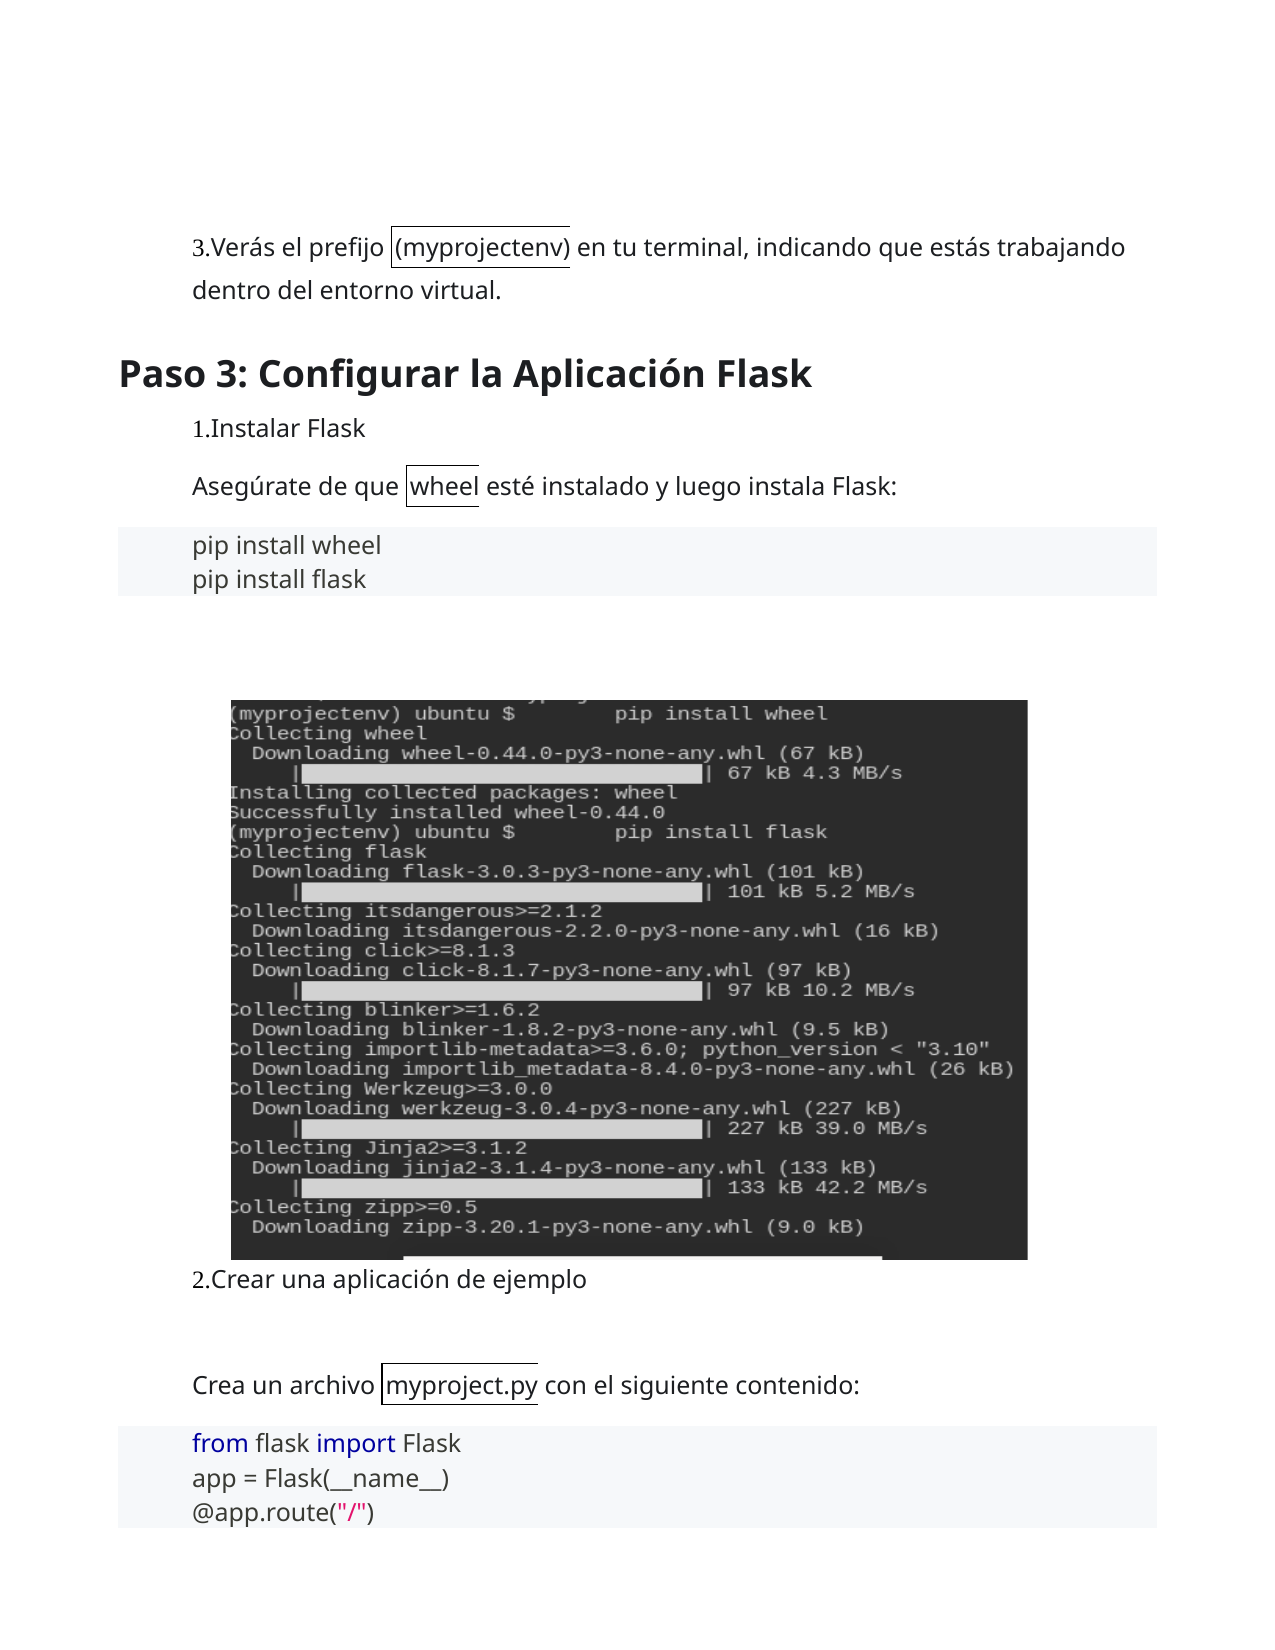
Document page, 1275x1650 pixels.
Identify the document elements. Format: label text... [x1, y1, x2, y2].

list pip install flask [118, 561, 1157, 596]
list myproject.py con el siguiente contenido: [383, 1363, 1157, 1405]
list Instalar Flask [118, 411, 1157, 445]
list Verás el prefijo (myprojectenv) en tu terminal, indicando que estás trabajando dentro del entorno virtual. [118, 226, 1157, 307]
picture [231, 700, 1028, 1260]
list Asegúrate de que wheel esté instalado y luego instala Flask: [118, 464, 1157, 507]
list from flask import Flask [118, 1426, 1157, 1460]
list @app.route("/") [118, 1494, 1157, 1528]
list Crear una aplicación de ejemplo [118, 1262, 1157, 1296]
subtitle Paso 3: Configurar la Aplicación Flask​ [118, 347, 1157, 398]
list app = Flask(__name__) [118, 1460, 1157, 1494]
list Crea un archivo [118, 1363, 381, 1405]
list pip install wheel [118, 527, 1157, 561]
